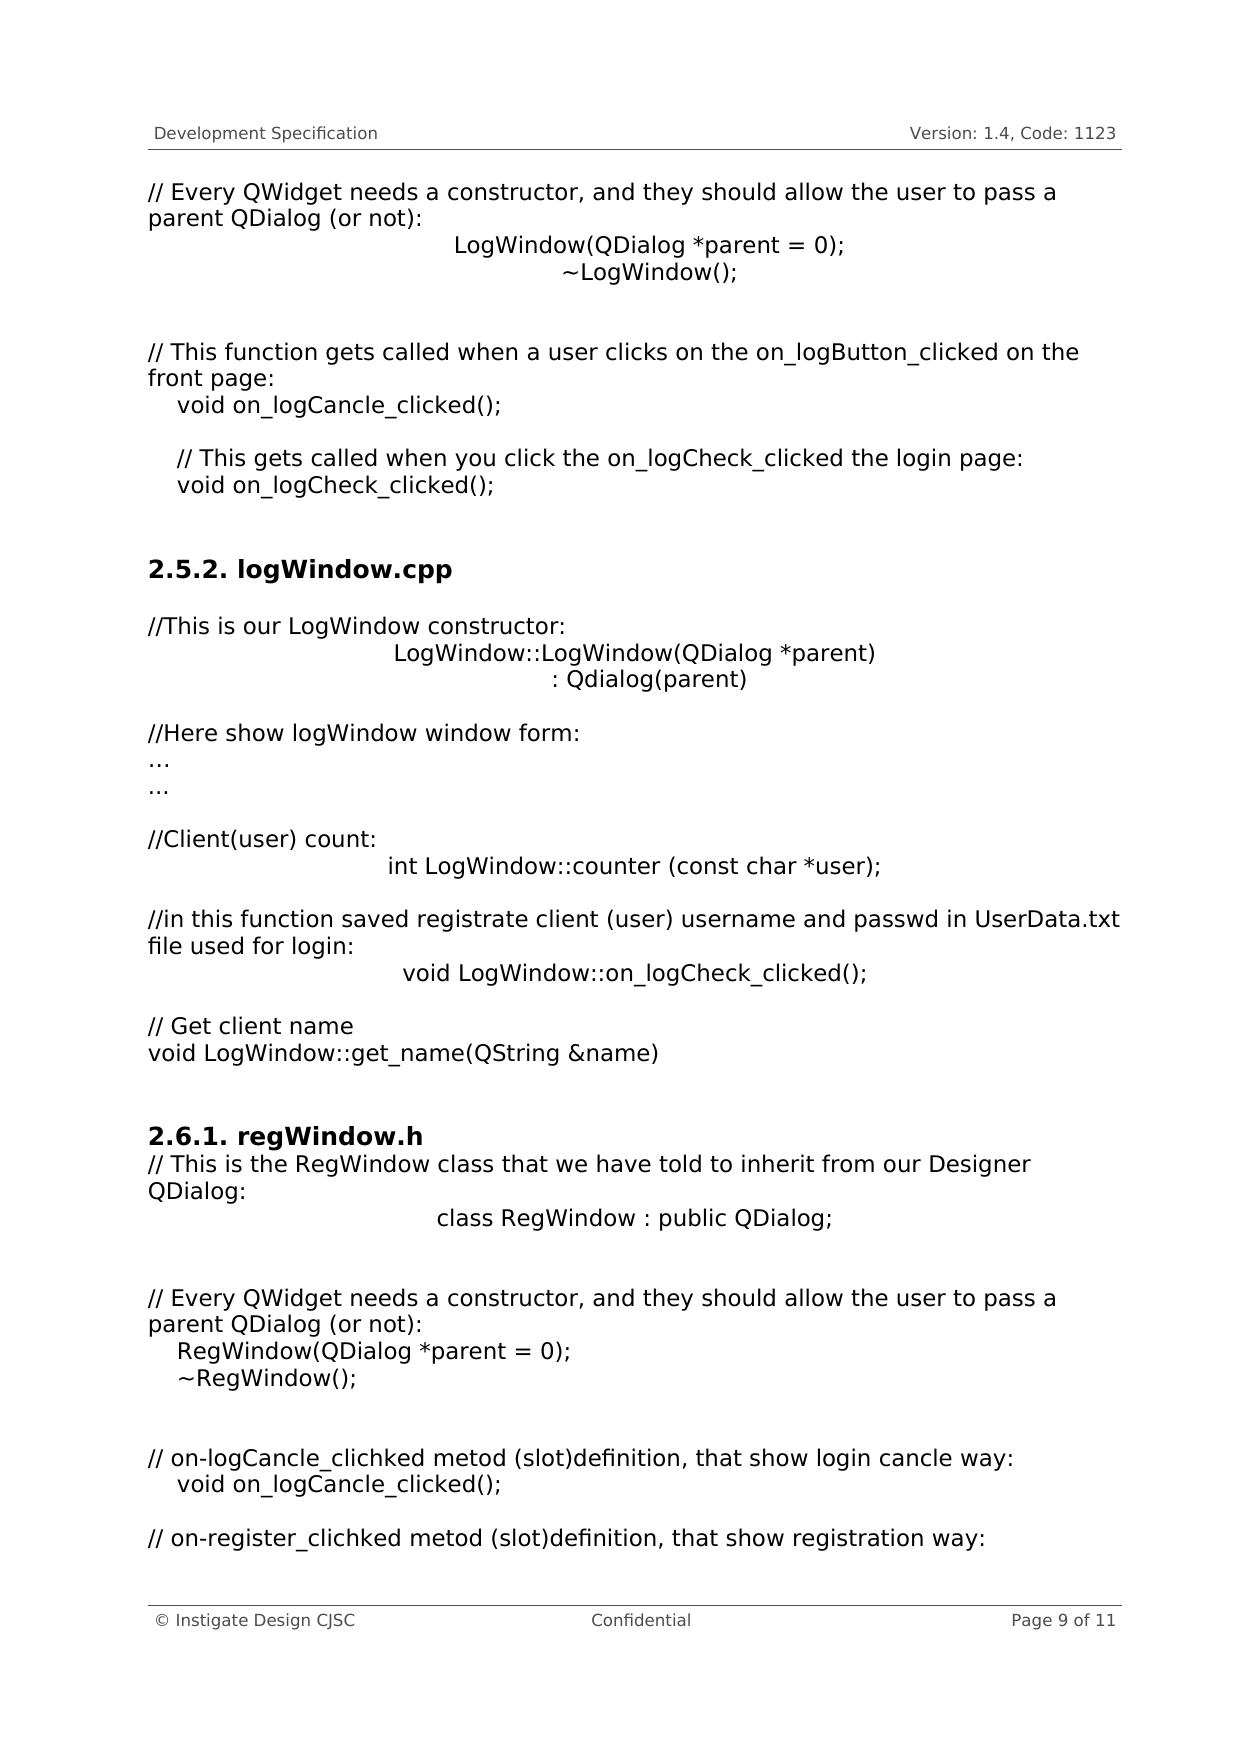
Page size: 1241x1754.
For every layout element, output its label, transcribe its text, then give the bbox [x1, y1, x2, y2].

text class RegWindow : public QDialog; [148, 1205, 1122, 1231]
text // on-register_clichked metod (slot)definition, that show registration way: [148, 1525, 1122, 1551]
text ~LogWindow(); [148, 259, 1122, 286]
text 2.6.1. regWindow.h [148, 1122, 1122, 1151]
text // Get client name [148, 1013, 1122, 1040]
text //This is our LogWindow constructor: [148, 613, 1122, 640]
text // This function gets called when a user clicks on the on_logButton_clicked on the front page: [148, 339, 1122, 392]
text //in this function saved registrate client (user) username and passwd in UserData.txt file used for login: [148, 906, 1122, 960]
text // on-logCancle_clichked metod (slot)definition, that show login cancle way: [148, 1445, 1122, 1471]
text LogWindow(QDialog *parent = 0); [148, 232, 1122, 259]
text ... [148, 773, 1122, 800]
text void on_logCheck_clicked(); [148, 472, 1122, 499]
text void LogWindow::get_name(QString &name) [148, 1040, 1122, 1066]
text void LogWindow::on_logCheck_clicked(); [148, 960, 1122, 986]
text //Here show logWindow window form: [148, 720, 1122, 746]
text void on_logCancle_clicked(); [148, 392, 1122, 419]
text // Every QWidget needs a constructor, and they should allow the user to pass a parent QDialog (or not): [148, 1285, 1122, 1338]
text LogWindow::LogWindow(QDialog *parent) [148, 640, 1122, 666]
text // This is the RegWindow class that we have told to inherit from our Designer QDialog: [148, 1151, 1122, 1205]
text : Qdialog(parent) [148, 666, 1122, 693]
text RegWindow(QDialog *parent = 0); [148, 1338, 1122, 1365]
text void on_logCancle_clicked(); [148, 1471, 1122, 1498]
text 2.5.2. logWindow.cpp [148, 555, 1122, 584]
text // This gets called when you click the on_logCheck_clicked the login page: [148, 446, 1122, 472]
text //Client(user) count: [148, 826, 1122, 853]
text ~RegWindow(); [148, 1365, 1122, 1391]
text int LogWindow::counter (const char *user); [148, 853, 1122, 880]
text … [148, 746, 1122, 773]
text // Every QWidget needs a constructor, and they should allow the user to pass a parent QDialog (or not): [148, 179, 1122, 232]
